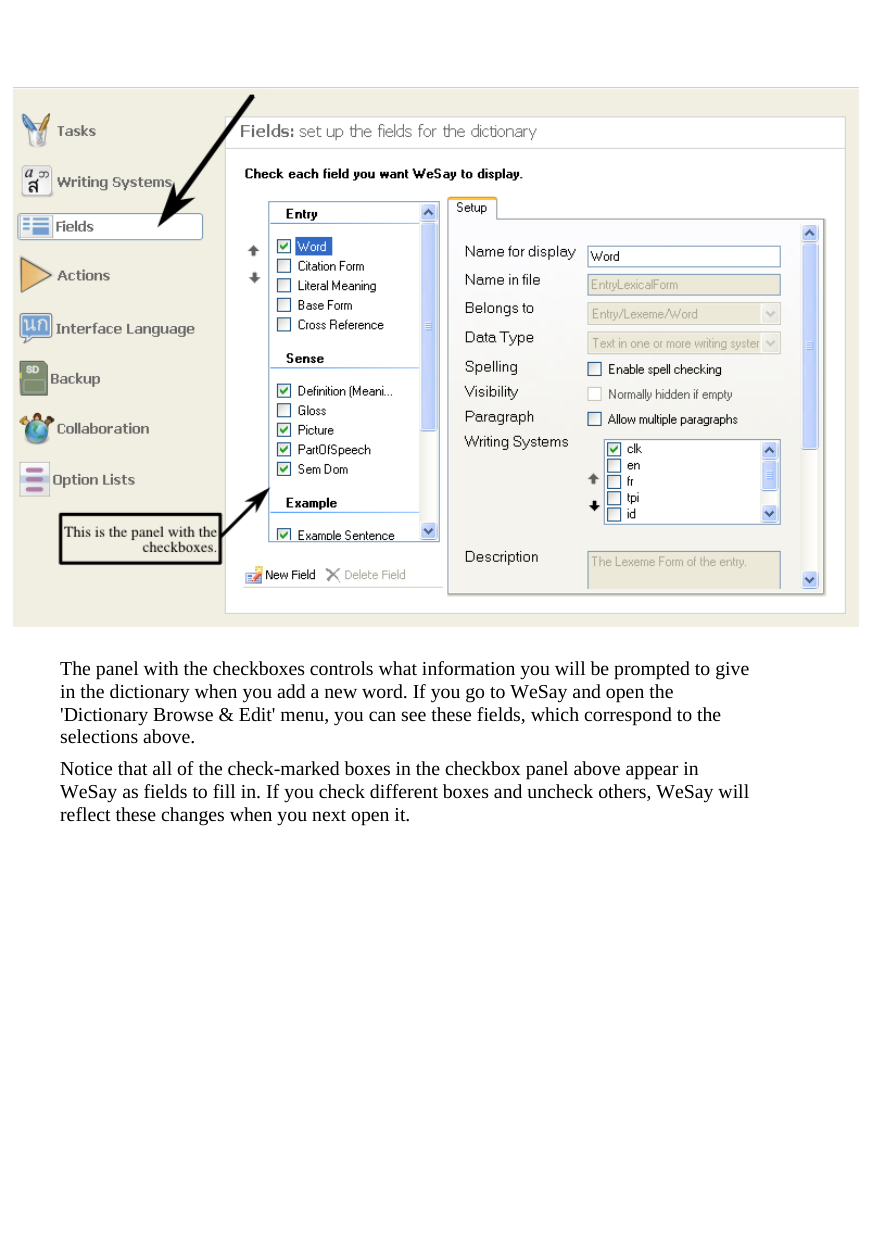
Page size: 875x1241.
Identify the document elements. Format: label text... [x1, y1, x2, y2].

text Notice that all of the check-marked boxes in the checkbox panel above appear in WeSay as fields to fill in. If you check different boxes and uncheck others, WeSay will reflect these changes when you next open it. [60, 757, 754, 826]
text The panel with the checkboxes controls what information you will be prompted to give in the dictionary when you add a new word. If you go to WeSay and open the 'Dictionary Browse & Edit' menu, you can see these fields, which correspond to the selections above. [60, 627, 754, 748]
picture [12, 87, 859, 627]
